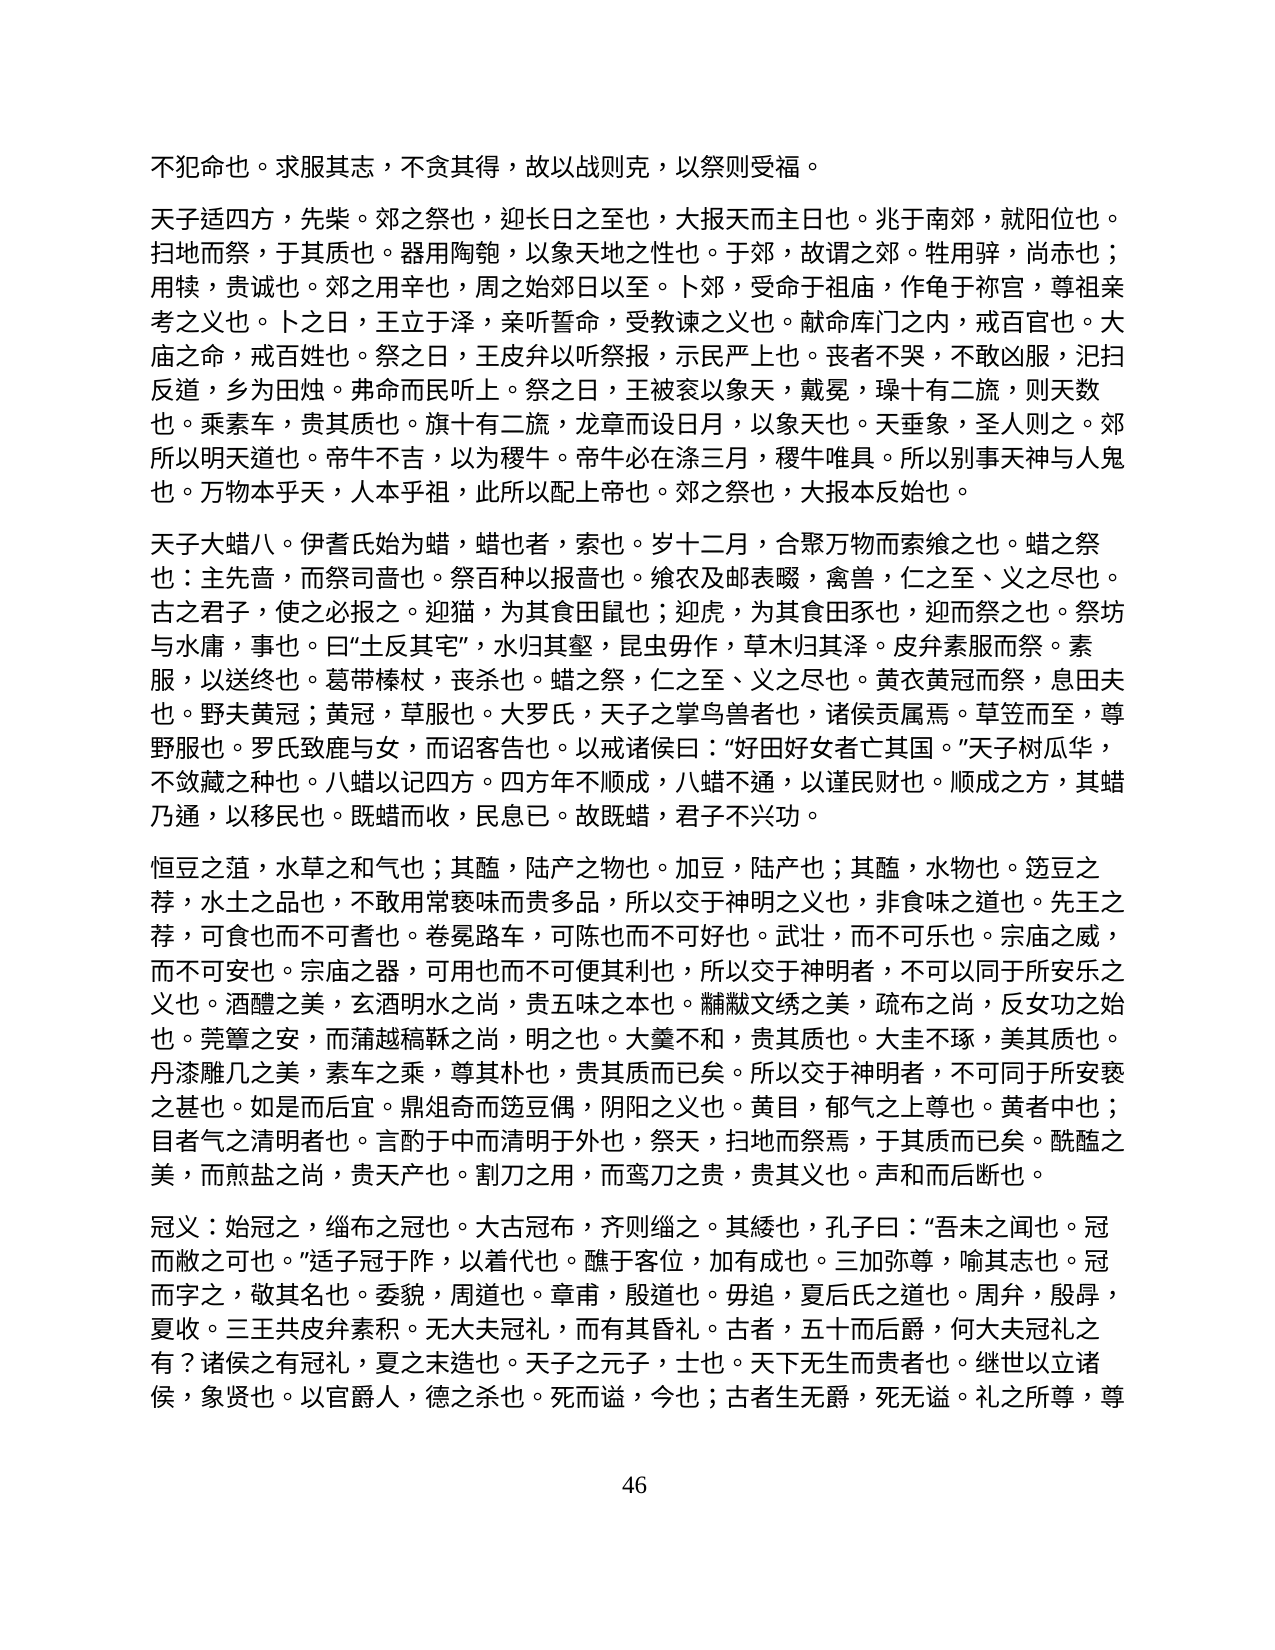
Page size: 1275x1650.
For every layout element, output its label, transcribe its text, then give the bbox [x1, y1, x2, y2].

text 恒豆之菹，水草之和气也；其醢，陆产之物也。加豆，陆产也；其醢，水物也。笾豆之荐，水土之品也，不敢用常亵味而贵多品，所以交于神明之义也，非食味之道也。先王之荐，可食也而不可耆也。卷冕路车，可陈也而不可好也。武壮，而不可乐也。宗庙之威，而不可安也。宗庙之器，可用也而不可便其利也，所以交于神明者，不可以同于所安乐之义也。酒醴之美，玄酒明水之尚，贵五味之本也。黼黻文绣之美，疏布之尚，反女功之始也。莞簟之安，而蒲越稿鞂之尚，明之也。大羹不和，贵其质也。大圭不琢，美其质也。丹漆雕几之美，素车之乘，尊其朴也，贵其质而已矣。所以交于神明者，不可同于所安亵之甚也。如是而后宜。鼎俎奇而笾豆偶，阴阳之义也。黄目，郁气之上尊也。黄者中也；目者气之清明者也。言酌于中而清明于外也，祭天，扫地而祭焉，于其质而已矣。酰醢之美，而煎盐之尚，贵天产也。割刀之用，而鸾刀之贵，贵其义也。声和而后断也。 [150, 851, 1125, 1192]
text 天子大蜡八。伊耆氏始为蜡，蜡也者，索也。岁十二月，合聚万物而索飨之也。蜡之祭也：主先啬，而祭司啬也。祭百种以报啬也。飨农及邮表畷，禽兽，仁之至、义之尽也。古之君子，使之必报之。迎猫，为其食田鼠也；迎虎，为其食田豕也，迎而祭之也。祭坊与水庸，事也。曰“土反其宅”，水归其壑，昆虫毋作，草木归其泽。皮弁素服而祭。素服，以送终也。葛带榛杖，丧杀也。蜡之祭，仁之至、义之尽也。黄衣黄冠而祭，息田夫也。野夫黄冠；黄冠，草服也。大罗氏，天子之掌鸟兽者也，诸侯贡属焉。草笠而至，尊野服也。罗氏致鹿与女，而诏客告也。以戒诸侯曰：“好田好女者亡其国。”天子树瓜华，不敛藏之种也。八蜡以记四方。四方年不顺成，八蜡不通，以谨民财也。顺成之方，其蜡乃通，以移民也。既蜡而收，民息已。故既蜡，君子不兴功。 [150, 526, 1125, 833]
text 天子适四方，先柴。郊之祭也，迎长日之至也，大报天而主日也。兆于南郊，就阳位也。扫地而祭，于其质也。器用陶匏，以象天地之性也。于郊，故谓之郊。牲用骍，尚赤也；用犊，贵诚也。郊之用辛也，周之始郊日以至。卜郊，受命于祖庙，作龟于祢宫，尊祖亲考之义也。卜之日，王立于泽，亲听誓命，受教谏之义也。献命库门之内，戒百官也。大庙之命，戒百姓也。祭之日，王皮弁以听祭报，示民严上也。丧者不哭，不敢凶服，汜扫反道，乡为田烛。弗命而民听上。祭之日，王被衮以象天，戴冕，璪十有二旒，则天数也。乘素车，贵其质也。旗十有二旒，龙章而设日月，以象天也。天垂象，圣人则之。郊所以明天道也。帝牛不吉，以为稷牛。帝牛必在涤三月，稷牛唯具。所以别事天神与人鬼也。万物本乎天，人本乎祖，此所以配上帝也。郊之祭也，大报本反始也。 [150, 202, 1125, 508]
text 不犯命也。求服其志，不贪其得，故以战则克，以祭则受福。 [150, 150, 1125, 184]
text 冠义：始冠之，缁布之冠也。大古冠布，齐则缁之。其緌也，孔子曰：“吾未之闻也。冠而敝之可也。”适子冠于阼，以着代也。醮于客位，加有成也。三加弥尊，喻其志也。冠而字之，敬其名也。委貌，周道也。章甫，殷道也。毋追，夏后氏之道也。周弁，殷冔，夏收。三王共皮弁素积。无大夫冠礼，而有其昏礼。古者，五十而后爵，何大夫冠礼之有？诸侯之有冠礼，夏之末造也。天子之元子，士也。天下无生而贵者也。继世以立诸侯，象贤也。以官爵人，德之杀也。死而谥，今也；古者生无爵，死无谥。礼之所尊，尊 [150, 1209, 1125, 1414]
